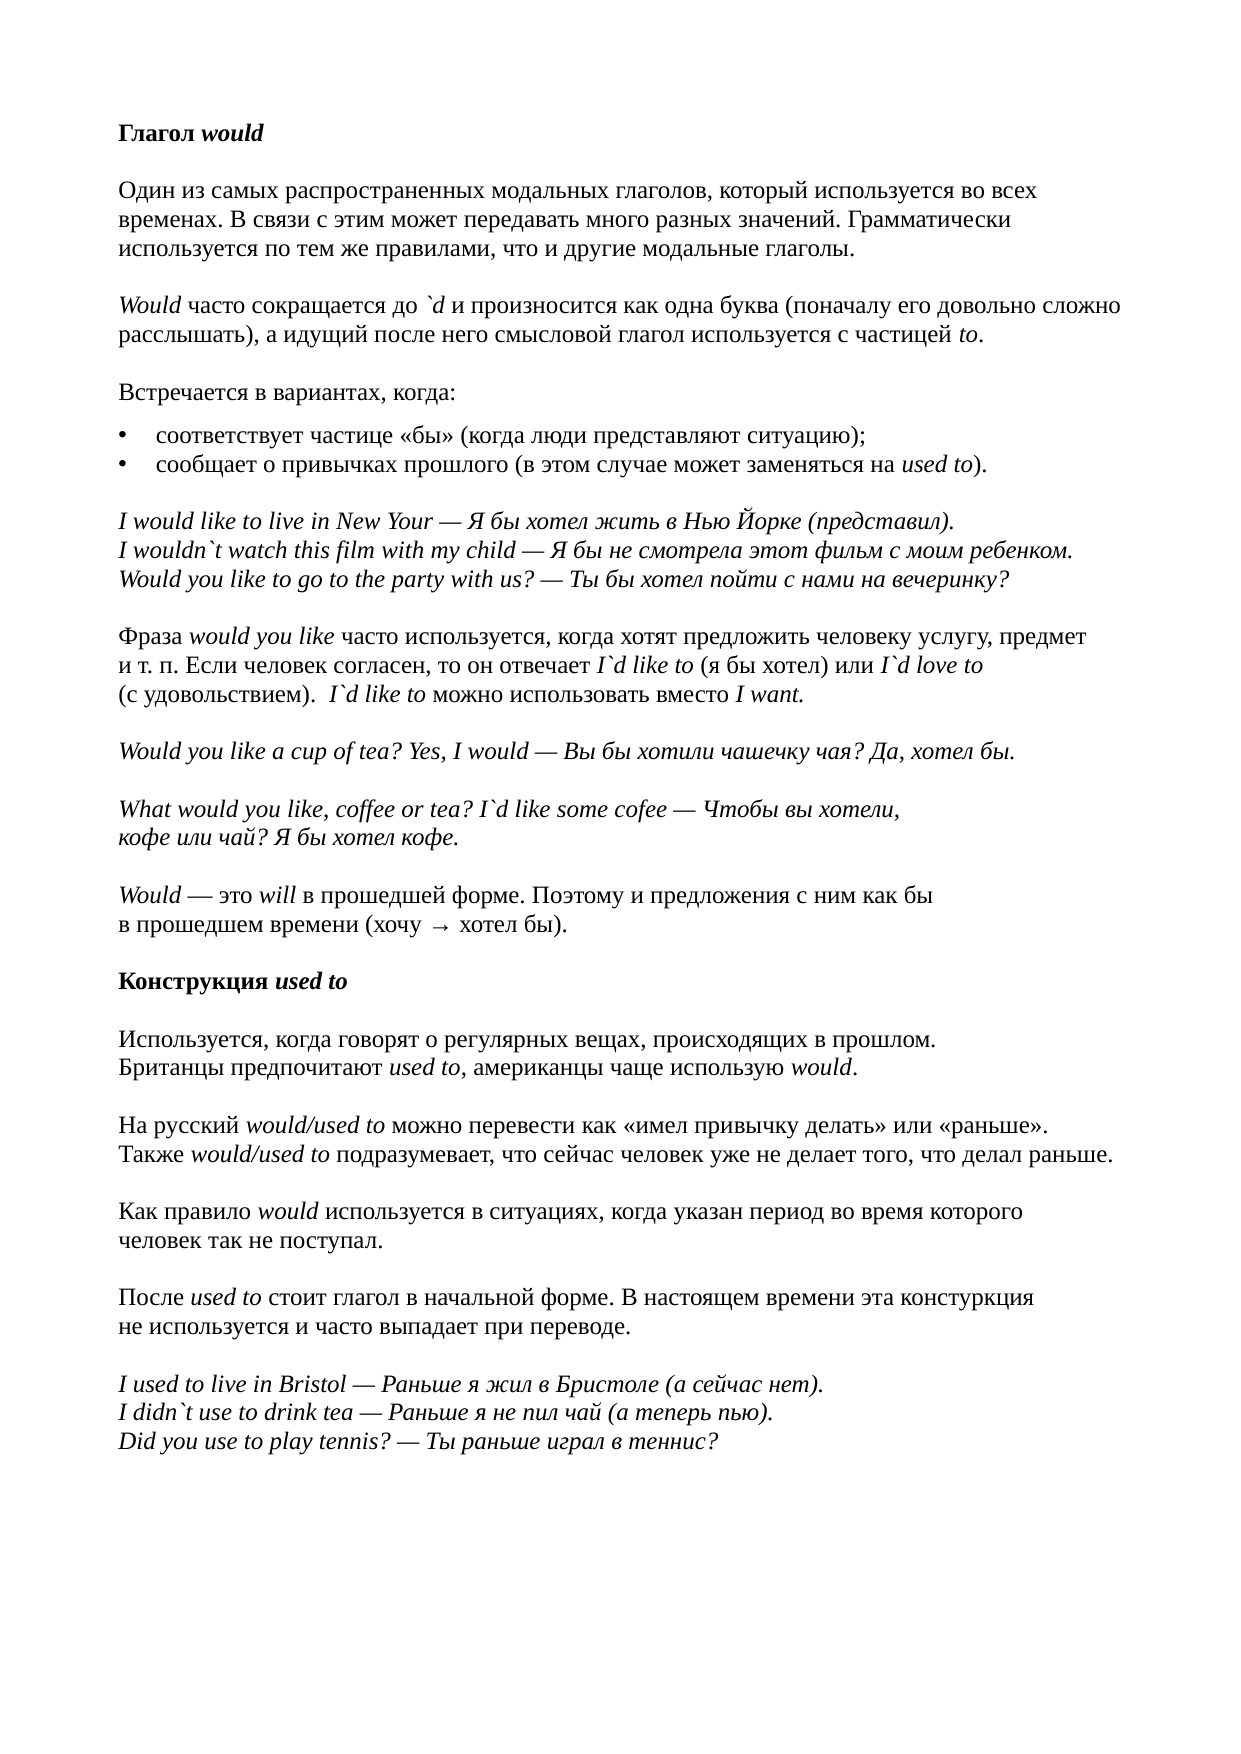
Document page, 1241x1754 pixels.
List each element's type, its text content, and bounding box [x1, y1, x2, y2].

text Как правило would используется в ситуациях, когда указан период во время которого [118, 1196, 1122, 1225]
text I wouldn`t watch this film with my child — Я бы не смотрела этот фильм с моим ребенком. [118, 535, 1122, 564]
text Глагол would [118, 118, 1122, 147]
text I would like to live in New Your — Я бы хотел жить в Нью Йорке (представил). [118, 506, 1122, 535]
text в прошедшем времени (хочу → хотел бы). [118, 909, 1122, 937]
text Используется, когда говорят о регулярных вещах, происходящих в прошлом. [118, 1024, 1122, 1052]
list соответствует частице «бы» (когда люди представляют ситуацию); [118, 420, 1122, 449]
list сообщает о привычках прошлого (в этом случае может заменяться на used to). [118, 449, 1122, 477]
text What would you like, coffee or tea? I`d like some cofee — Чтобы вы хотели, [118, 794, 1122, 822]
text Did you use to play tennis? — Ты раньше играл в теннис? [118, 1426, 1122, 1455]
text I used to live in Bristol — Раньше я жил в Бристоле (а сейчас нет). [118, 1369, 1122, 1397]
text не используется и часто выпадает при переводе. [118, 1311, 1122, 1340]
text Would you like to go to the party with us? — Ты бы хотел пойти с нами на вечеринку? [118, 564, 1122, 592]
text Также would/used to подразумевает, что сейчас человек уже не делает того, что делал раньше. [118, 1139, 1122, 1167]
text Would — это will в прошедшей форме. Поэтому и предложения с ним как бы [118, 880, 1122, 909]
text I didn`t use to drink tea — Раньше я не пил чай (а теперь пью). [118, 1397, 1122, 1426]
text На русский would/used to можно перевести как «имел привычку делать» или «раньше». [118, 1110, 1122, 1139]
text человек так не поступал. [118, 1225, 1122, 1254]
text Would часто сокращается до `d и произносится как одна буква (поначалу его довольно сложно расслышать), а идущий после него смысловой глагол используется с частицей to. [118, 291, 1122, 348]
text Конструкция used to [118, 966, 1122, 995]
text Фраза would you like часто используется, когда хотят предложить человеку услугу, предмет [118, 621, 1122, 650]
text Встречается в вариантах, когда: [118, 377, 1122, 406]
text и т. п. Если человек согласен, то он отвечает I`d like to (я бы хотел) или I`d love to [118, 650, 1122, 679]
text Would you like a cup of tea? Yes, I would — Вы бы хотили чашечку чая? Да, хотел бы. [118, 736, 1122, 765]
text После used to стоит глагол в начальной форме. В настоящем времени эта констуркция [118, 1282, 1122, 1311]
text Один из самых распространенных модальных глаголов, который используется во всех временах. В связи с этим может передавать много разных значений. Грамматически используется по тем же правилами, что и другие модальные глаголы. [118, 176, 1122, 262]
text (с удовольствием). I`d like to можно использовать вместо I want. [118, 679, 1122, 707]
text Британцы предпочитают used to, американцы чаще использую would. [118, 1052, 1122, 1081]
text кофе или чай? Я бы хотел кофе. [118, 822, 1122, 851]
